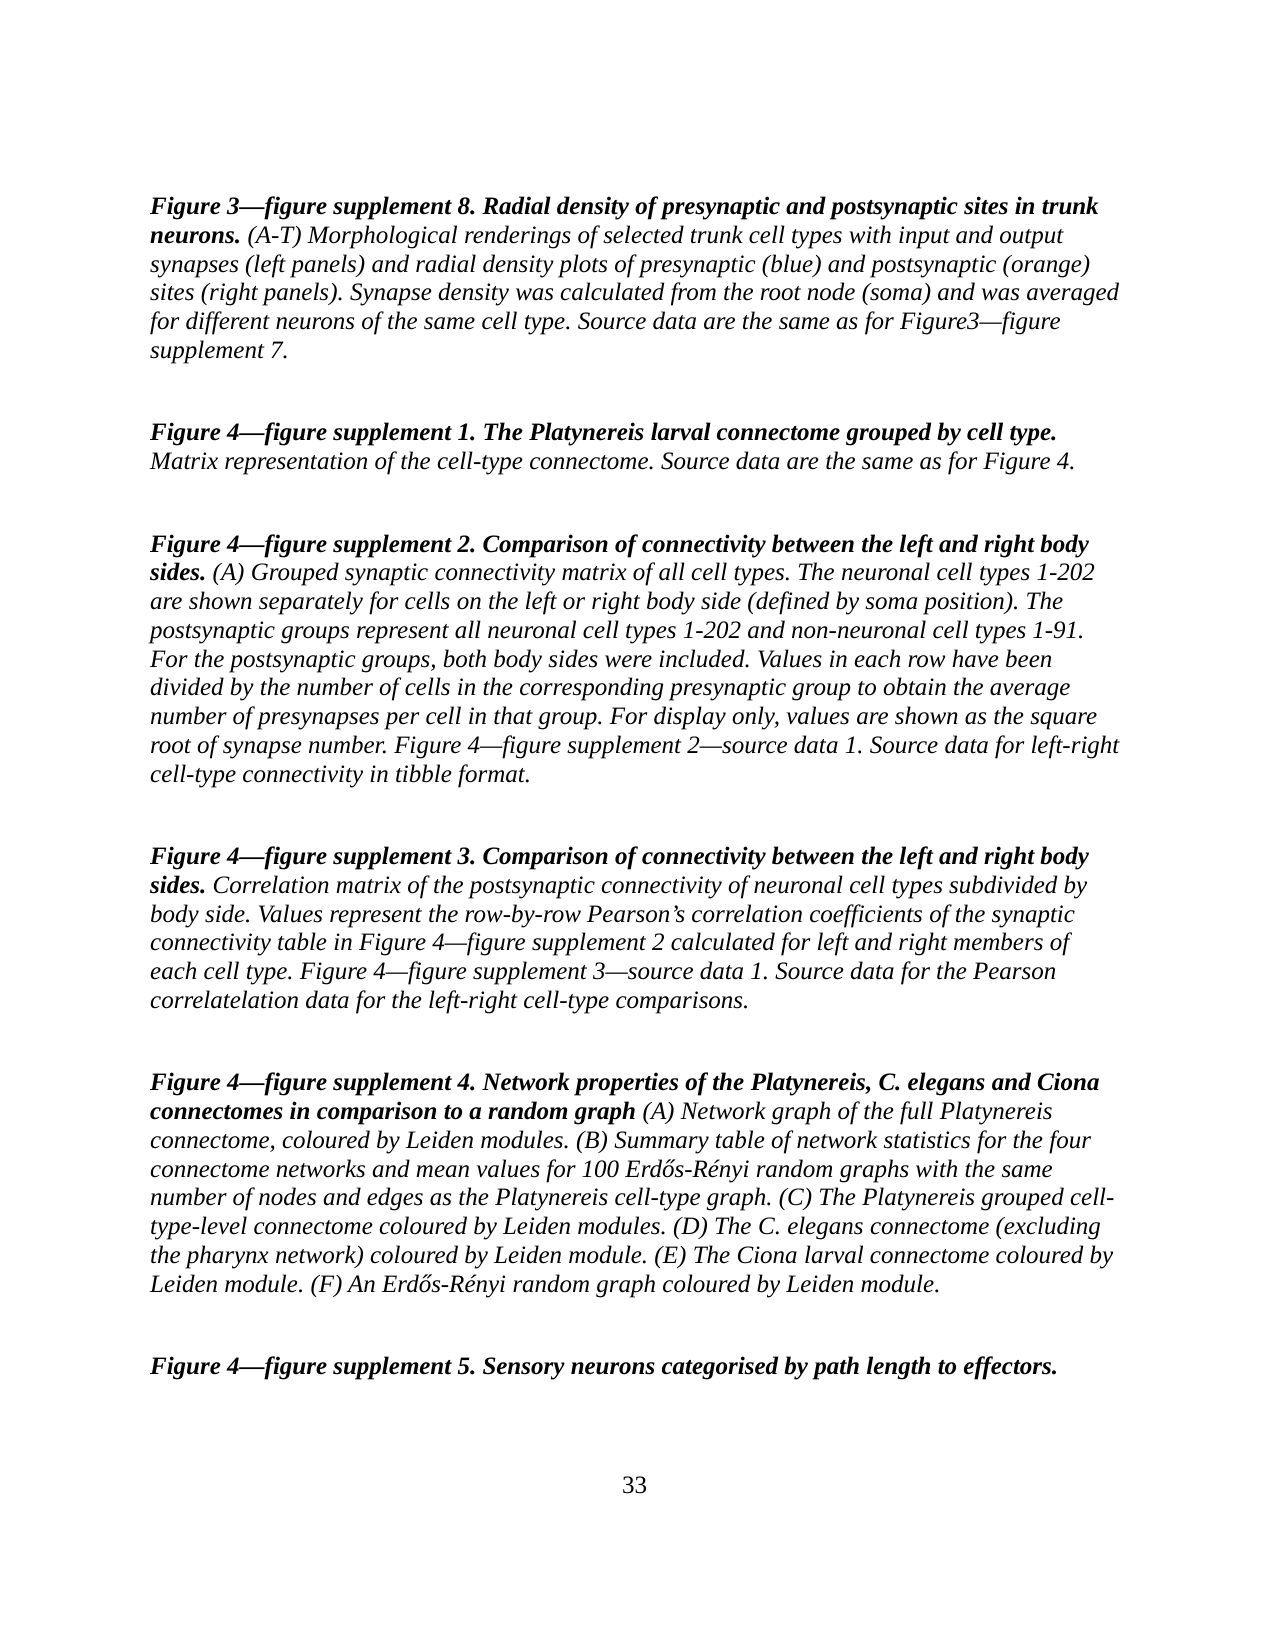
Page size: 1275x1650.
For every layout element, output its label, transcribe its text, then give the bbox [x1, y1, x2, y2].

text Figure 4—figure supplement 4. Network properties of the Platynereis, C. elegans and Ciona connectomes in comparison to a random graph (A) Network graph of the full Platynereis connectome, coloured by Leiden modules. (B) Summary table of network statistics for the four connectome networks and mean values for 100 Erdős-Rényi random graphs with the same number of nodes and edges as the Platynereis cell-type graph. (C) The Platynereis grouped cell-type-level connectome coloured by Leiden modules. (D) The C. elegans connectome (excluding the pharynx network) coloured by Leiden module. (E) The Ciona larval connectome coloured by Leiden module. (F) An Erdős-Rényi random graph coloured by Leiden module. [150, 1067, 1125, 1297]
text Figure 4—figure supplement 1. The Platynereis larval connectome grouped by cell type. Matrix representation of the cell-type connectome. Source data are the same as for Figure 4. [150, 417, 1125, 475]
text Figure 4—figure supplement 3. Comparison of connectivity between the left and right body sides. Correlation matrix of the postsynaptic connectivity of neuronal cell types subdivided by body side. Values represent the row-by-row Pearson’s correlation coefficients of the synaptic connectivity table in Figure 4—figure supplement 2 calculated for left and right members of each cell type. Figure 4—figure supplement 3—source data 1. Source data for the Pearson correlatelation data for the left-right cell-type comparisons. [150, 841, 1125, 1014]
text Figure 3—figure supplement 8. Radial density of presynaptic and postsynaptic sites in trunk neurons. (A-T) Morphological renderings of selected trunk cell types with input and output synapses (left panels) and radial density plots of presynaptic (blue) and postsynaptic (orange) sites (right panels). Synapse density was calculated from the root node (soma) and was averaged for different neurons of the same cell type. Source data are the same as for Figure3—figure supplement 7. [150, 191, 1125, 364]
text Figure 4—figure supplement 2. Comparison of connectivity between the left and right body sides. (A) Grouped synaptic connectivity matrix of all cell types. The neuronal cell types 1-202 are shown separately for cells on the left or right body side (defined by soma position). The postsynaptic groups represent all neuronal cell types 1-202 and non-neuronal cell types 1-91. For the postsynaptic groups, both body sides were included. Values in each row have been divided by the number of cells in the corresponding presynaptic group to obtain the average number of presynapses per cell in that group. For display only, values are shown as the square root of synapse number. Figure 4—figure supplement 2—source data 1. Source data for left-right cell-type connectivity in tibble format. [150, 529, 1125, 787]
text Figure 4—figure supplement 5. Sensory neurons categorised by path length to effectors. [150, 1351, 1125, 1380]
